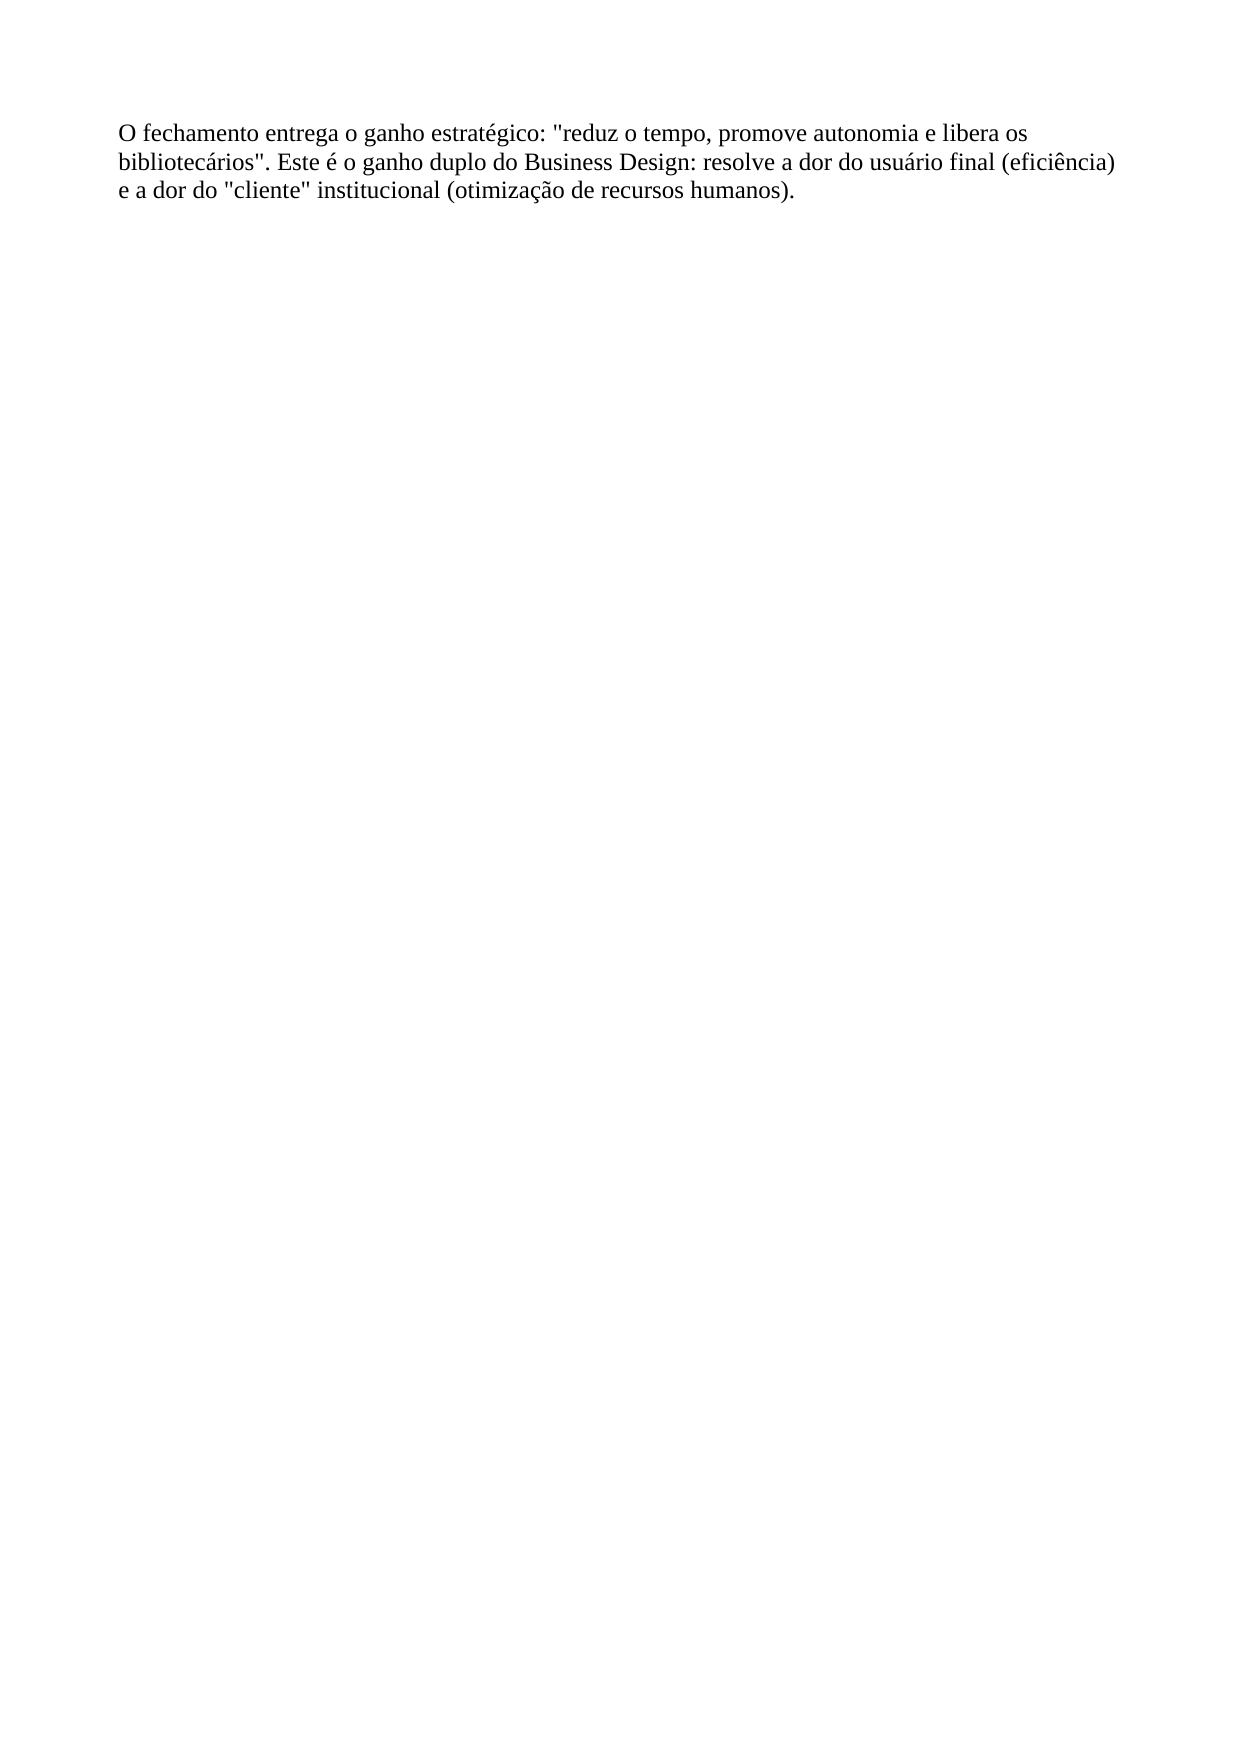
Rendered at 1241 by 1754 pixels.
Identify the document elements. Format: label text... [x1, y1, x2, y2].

text O fechamento entrega o ganho estratégico: "reduz o tempo, promove autonomia e libera os bibliotecários". Este é o ganho duplo do Business Design: resolve a dor do usuário final (eficiência) e a dor do "cliente" institucional (otimização de recursos humanos). [118, 118, 1122, 204]
